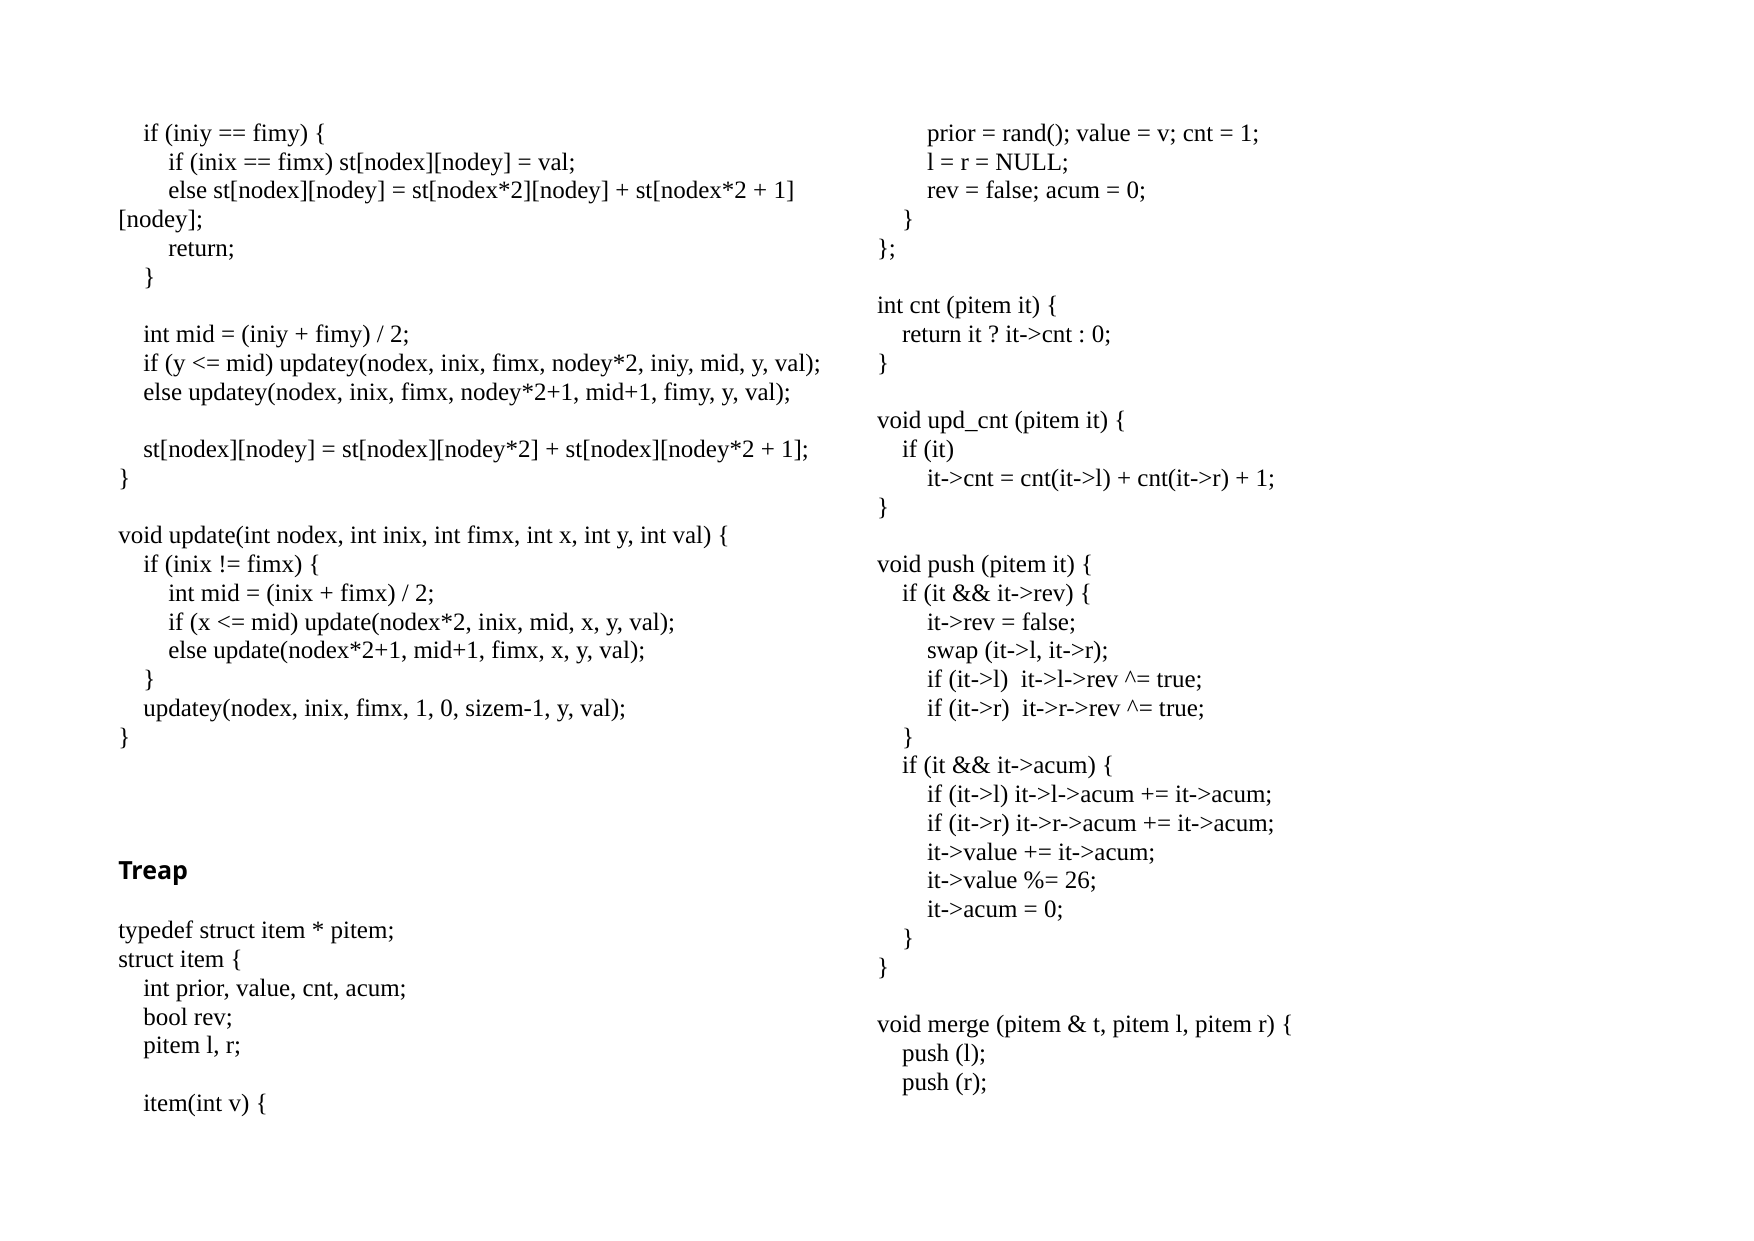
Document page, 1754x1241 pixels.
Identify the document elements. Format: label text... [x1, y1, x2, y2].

text st[nodex][nodey] = st[nodex][nodey*2] + st[nodex][nodey*2 + 1]; [118, 434, 877, 463]
text int mid = (inix + fimx) / 2; [118, 578, 877, 607]
text } [118, 463, 877, 492]
text it->rev = false; [877, 607, 1635, 636]
text int mid = (iniy + fimy) / 2; [118, 319, 877, 348]
text Treap [118, 853, 877, 887]
text return it ? it->cnt : 0; [877, 319, 1635, 348]
text if (inix != fimx) { [118, 549, 877, 578]
text bool rev; [118, 1002, 877, 1031]
text int prior, value, cnt, acum; [118, 973, 877, 1002]
text } [877, 348, 1635, 377]
text void merge (pitem & t, pitem l, pitem r) { [877, 1009, 1635, 1038]
text swap (it->l, it->r); [877, 636, 1635, 664]
text struct item { [118, 944, 877, 973]
text if (inix == fimx) st[nodex][nodey] = val; [118, 147, 877, 176]
text typedef struct item * pitem; [118, 916, 877, 944]
text return; [118, 233, 877, 262]
text void upd_cnt (pitem it) { [877, 406, 1635, 434]
text push (l); [877, 1038, 1635, 1067]
text } [877, 204, 1635, 233]
text int cnt (pitem it) { [877, 291, 1635, 319]
text } [118, 262, 877, 291]
text rev = false; acum = 0; [877, 176, 1635, 204]
text item(int v) { [118, 1088, 877, 1117]
text if (it->l) it->l->acum += it->acum; [877, 779, 1635, 808]
text l = r = NULL; [877, 147, 1635, 176]
text void update(int nodex, int inix, int fimx, int x, int y, int val) { [118, 521, 877, 549]
text it->acum = 0; [877, 894, 1635, 923]
text } [877, 952, 1635, 981]
text else update(nodex*2+1, mid+1, fimx, x, y, val); [118, 636, 877, 664]
text updatey(nodex, inix, fimx, 1, 0, sizem-1, y, val); [118, 693, 877, 722]
text else st[nodex][nodey] = st[nodex*2][nodey] + st[nodex*2 + 1][nodey]; [118, 176, 877, 233]
text if (y <= mid) updatey(nodex, inix, fimx, nodey*2, iniy, mid, y, val); [118, 348, 877, 377]
text else updatey(nodex, inix, fimx, nodey*2+1, mid+1, fimy, y, val); [118, 377, 877, 406]
text } [118, 664, 877, 693]
text } [877, 492, 1635, 521]
text pitem l, r; [118, 1031, 877, 1059]
text if (it->r) it->r->rev ^= true; [877, 693, 1635, 722]
text } [877, 722, 1635, 751]
text if (it && it->rev) { [877, 578, 1635, 607]
text if (it->r) it->r->acum += it->acum; [877, 808, 1635, 837]
text } [118, 722, 877, 751]
text it->value += it->acum; [877, 837, 1635, 866]
text if (it) [877, 434, 1635, 463]
text it->cnt = cnt(it->l) + cnt(it->r) + 1; [877, 463, 1635, 492]
text }; [877, 233, 1635, 262]
text push (r); [877, 1067, 1635, 1096]
text if (it->l) it->l->rev ^= true; [877, 664, 1635, 693]
text if (iniy == fimy) { [118, 118, 877, 147]
text if (x <= mid) update(nodex*2, inix, mid, x, y, val); [118, 607, 877, 636]
text it->value %= 26; [877, 866, 1635, 894]
text } [877, 923, 1635, 952]
text prior = rand(); value = v; cnt = 1; [877, 118, 1635, 147]
text if (it && it->acum) { [877, 751, 1635, 779]
text void push (pitem it) { [877, 549, 1635, 578]
